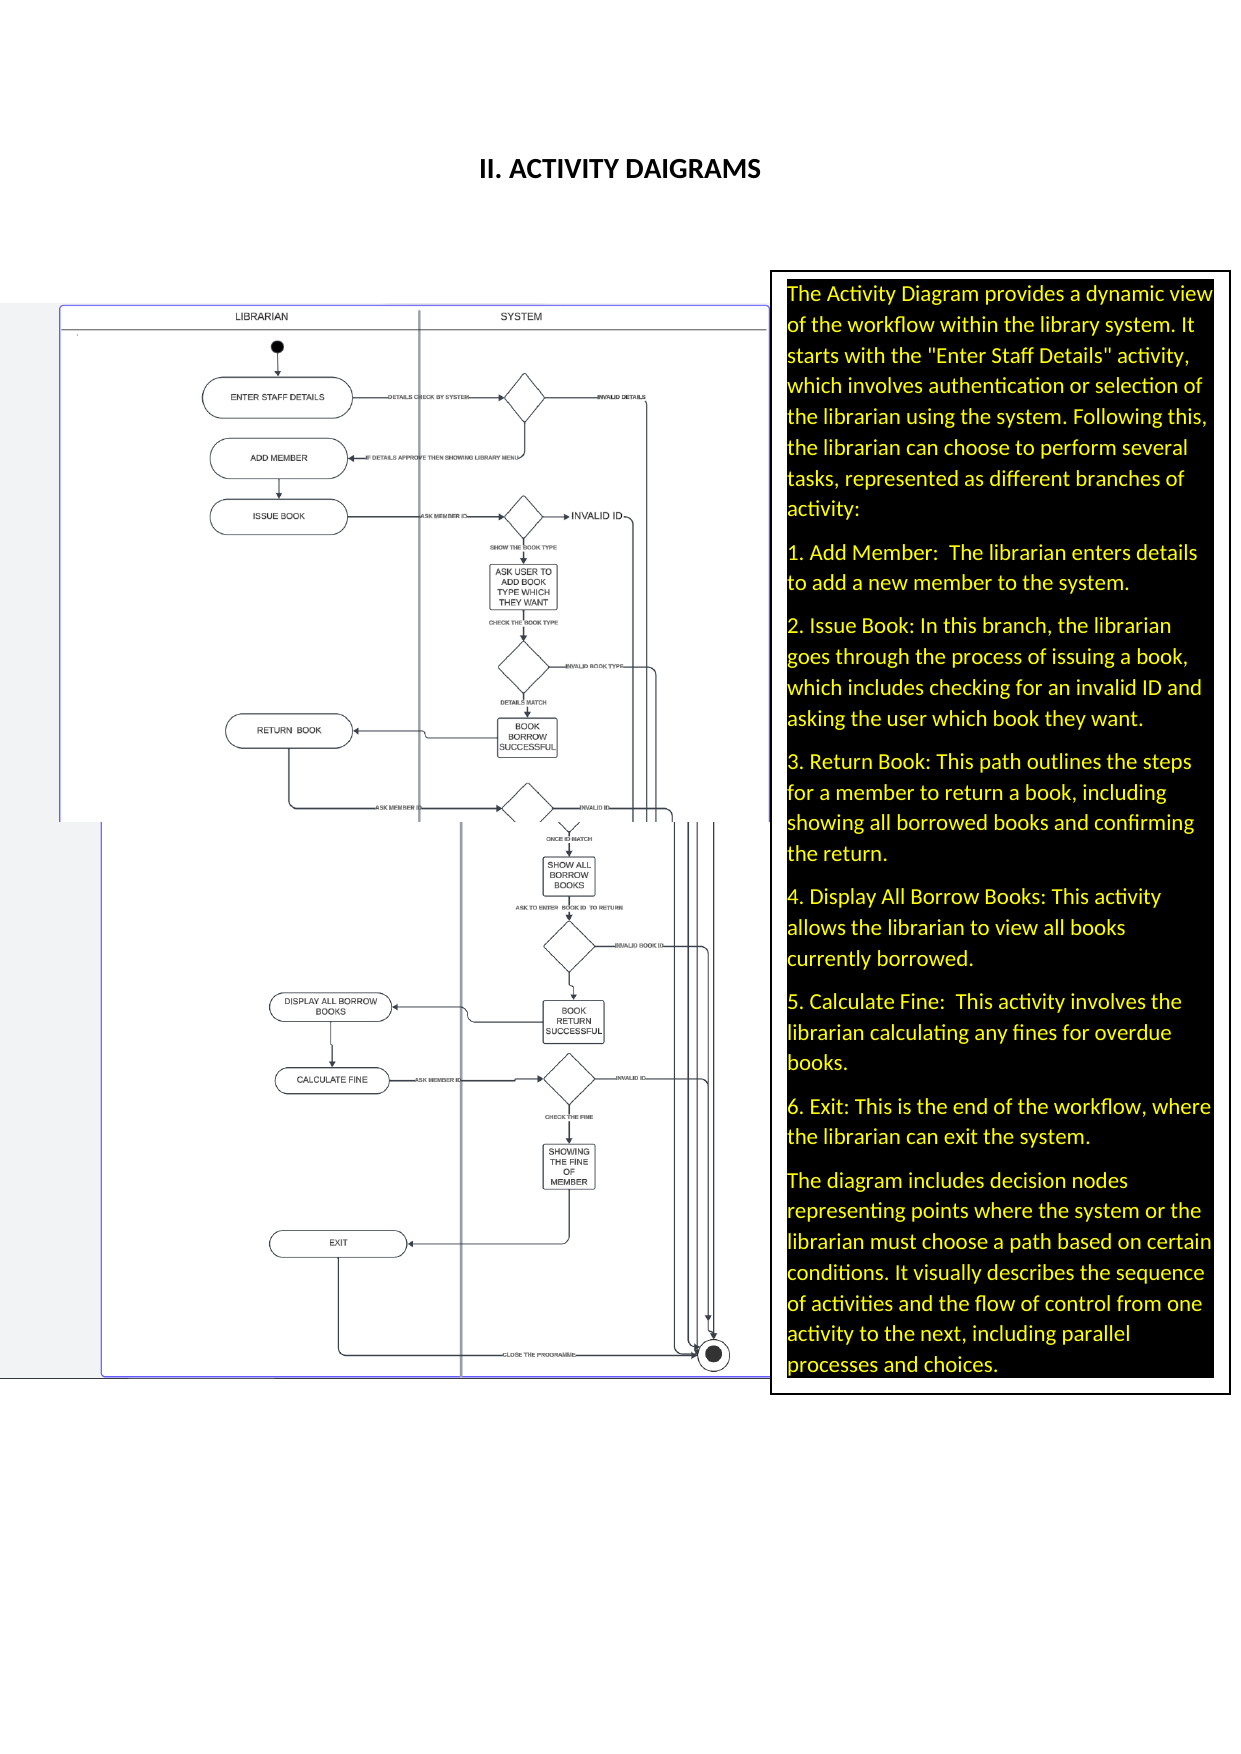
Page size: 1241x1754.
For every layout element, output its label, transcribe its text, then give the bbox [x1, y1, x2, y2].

text 4. Display All Borrow Books: This activity allows the librarian to view all books currently borrowed. [787, 882, 1214, 972]
text 1. Add Member: The librarian enters details to add a new member to the system. [787, 538, 1214, 596]
text 5. Calculate Fine: This activity involves the librarian calculating any fines for overdue books. [787, 987, 1214, 1077]
text 2. Issue Book: In this branch, the librarian goes through the process of issuing a book, which includes checking for an invalid ID and asking the user which book they want. [787, 612, 1214, 732]
text 6. Exit: This is the end of the workflow, where the librarian can exit the system. [787, 1092, 1214, 1151]
text The diagram includes decision nodes representing points where the system or the librarian must choose a path based on certain conditions. It visually describes the sequence of activities and the flow of control from one activity to the next, including parallel processes and choices. [787, 1166, 1214, 1378]
text II. ACTIVITY DAIGRAMS [150, 150, 1090, 186]
text The Activity Diagram provides a dynamic view of the workflow within the library system. It starts with the "Enter Staff Details" activity, which involves authentication or selection of the librarian using the system. Following this, the librarian can choose to perform several tasks, represented as different branches of activity: [787, 279, 1214, 522]
text 3. Return Book: This path outlines the steps for a member to return a book, including showing all borrowed books and confirming the return. [787, 747, 1214, 867]
